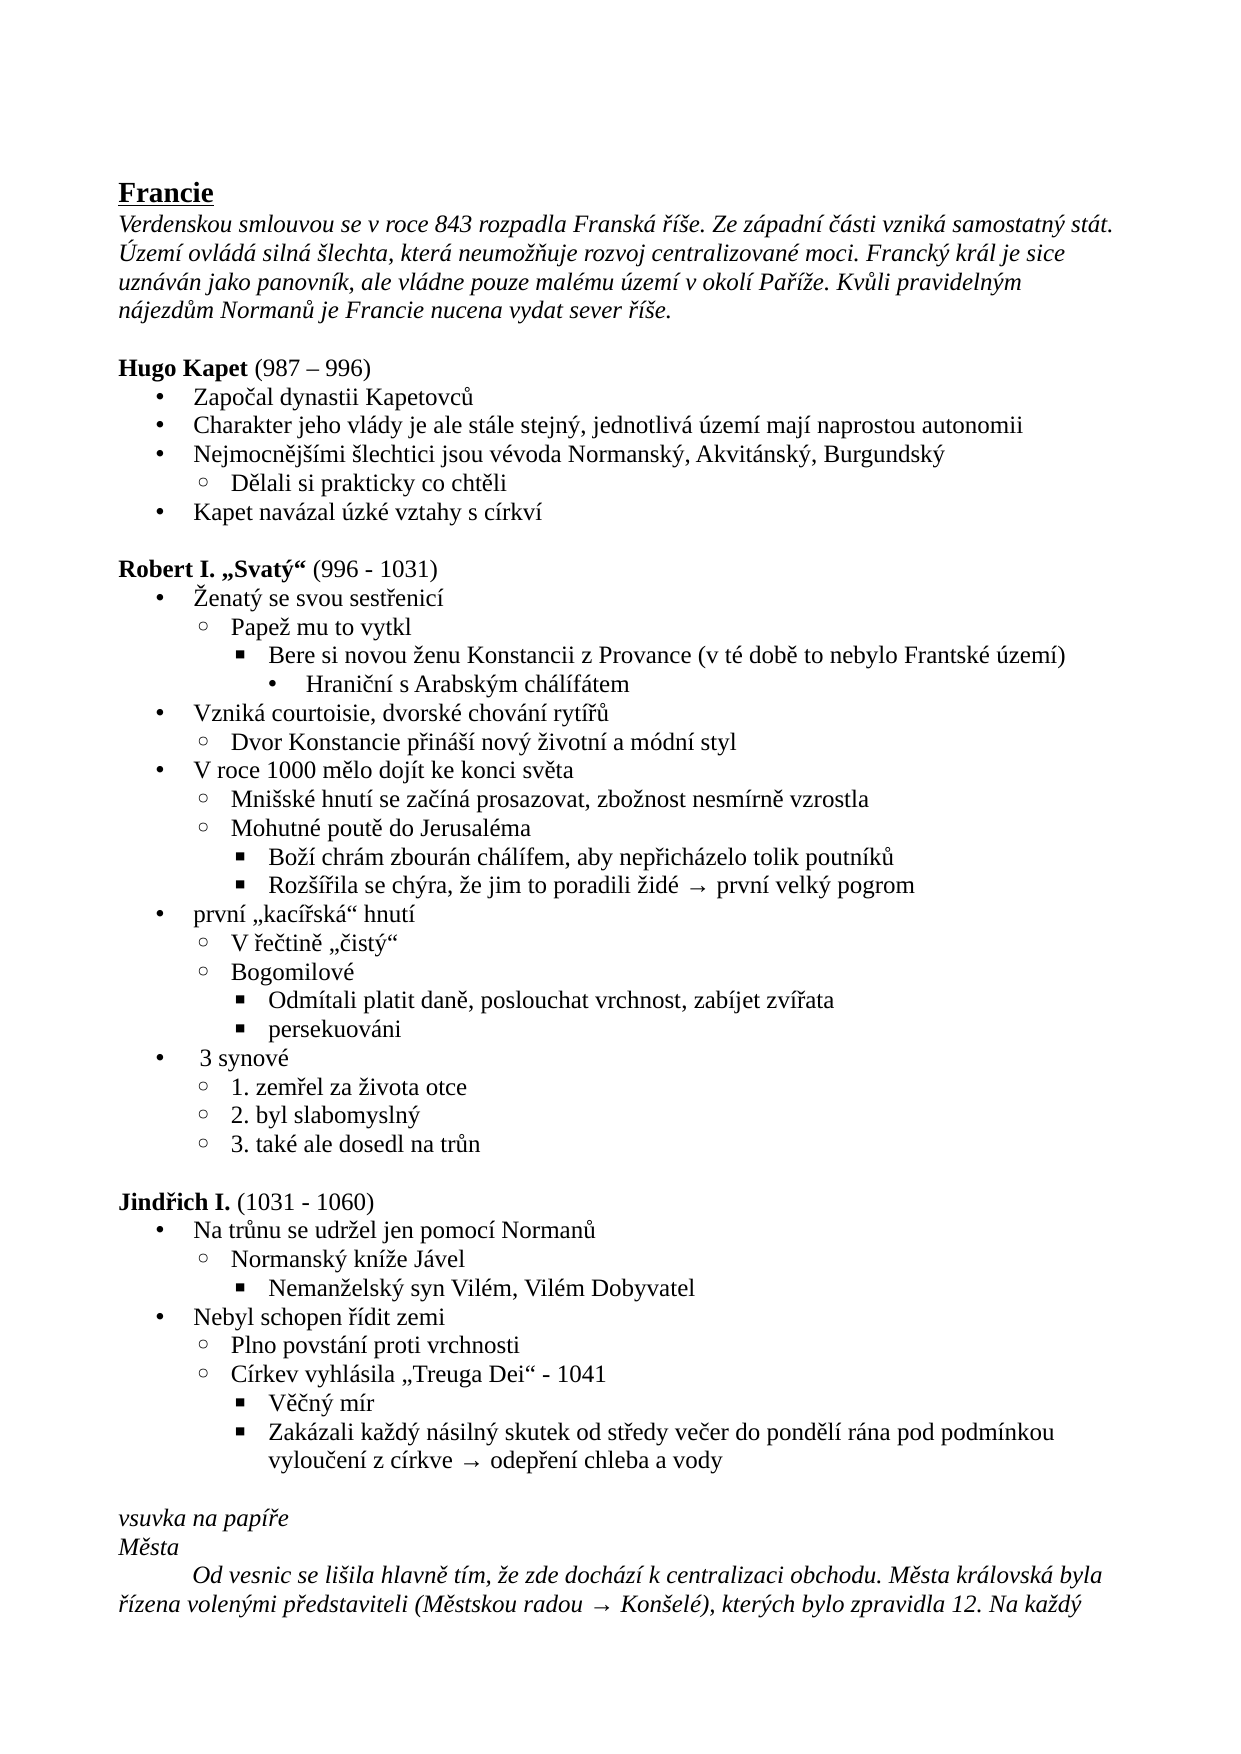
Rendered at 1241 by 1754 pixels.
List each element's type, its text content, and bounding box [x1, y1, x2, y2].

text Verdenskou smlouvou se v roce 843 rozpadla Franská říše. Ze západní části vzniká samostatný stát. Území ovládá silná šlechta, která neumožňuje rozvoj centralizované moci. Francký král je sice uznáván jako panovník, ale vládne pouze malému území v okolí Paříže. Kvůli pravidelným nájezdům Normanů je Francie nucena vydat sever říše. [118, 209, 1122, 324]
text Francie [118, 176, 1122, 209]
list Mohutné poutě do Jerusaléma [193, 813, 1122, 842]
list Rozšířila se chýra, že jim to poradili židé → první velký pogrom [231, 870, 1122, 899]
text Od vesnic se lišila hlavně tím, že zde dochází k centralizaci obchodu. Města královská byla řízena volenými představiteli (Městskou radou → Konšelé), kterých bylo zpravidla 12. Na každý [118, 1560, 1122, 1618]
list Započal dynastii Kapetovců [156, 382, 1122, 410]
list Mnišské hnutí se začíná prosazovat, zbožnost nesmírně vzrostla [193, 784, 1122, 813]
list V roce 1000 mělo dojít ke konci světa [156, 755, 1122, 784]
list Vzniká courtoisie, dvorské chování rytířů [156, 698, 1122, 727]
list Odmítali platit daně, poslouchat vrchnost, zabíjet zvířata [231, 985, 1122, 1014]
list 1. zemřel za života otce [193, 1072, 1122, 1100]
list Na trůnu se udržel jen pomocí Normanů [156, 1215, 1122, 1244]
text Hugo Kapet (987 – 996) [118, 353, 1122, 382]
list 3. také ale dosedl na trůn [193, 1129, 1122, 1158]
list Věčný mír [231, 1388, 1122, 1417]
list V řečtině „čistý“ [193, 928, 1122, 957]
list 2. byl slabomyslný [193, 1100, 1122, 1129]
list Dělali si prakticky co chtěli [193, 468, 1122, 497]
text vsuvka na papíře [118, 1503, 1122, 1532]
list Papež mu to vytkl [193, 612, 1122, 640]
list Dvor Konstancie přináší nový životní a módní styl [193, 727, 1122, 755]
list persekuováni [231, 1014, 1122, 1043]
list Nemanželský syn Vilém, Vilém Dobyvatel [231, 1273, 1122, 1302]
list Nebyl schopen řídit zemi [156, 1302, 1122, 1330]
list první „kacířská“ hnutí [156, 899, 1122, 928]
list Církev vyhlásila „Treuga Dei“ - 1041 [193, 1359, 1122, 1388]
list 3 synové [156, 1043, 1122, 1072]
text Robert I. „Svatý“ (996 - 1031) [118, 554, 1122, 583]
list Bogomilové [193, 957, 1122, 985]
list Plno povstání proti vrchnosti [193, 1330, 1122, 1359]
text Jindřich I. (1031 - 1060) [118, 1187, 1122, 1215]
list Zakázali každý násilný skutek od středy večer do pondělí rána pod podmínkou vyloučení z církve → odepření chleba a vody [231, 1417, 1122, 1474]
list Boží chrám zbourán chálífem, aby nepřicházelo tolik poutníků [231, 842, 1122, 870]
list Bere si novou ženu Konstancii z Provance (v té době to nebylo Frantské území) [231, 640, 1122, 669]
text Města [118, 1532, 1122, 1560]
list Nejmocnějšími šlechtici jsou vévoda Normanský, Akvitánský, Burgundský [156, 439, 1122, 468]
list Kapet navázal úzké vztahy s církví [156, 497, 1122, 525]
list Charakter jeho vlády je ale stále stejný, jednotlivá území mají naprostou autonomii [156, 410, 1122, 439]
list Normanský kníže Jável [193, 1244, 1122, 1273]
list Hraniční s Arabským chálífátem [268, 669, 1122, 698]
list Ženatý se svou sestřenicí [156, 583, 1122, 612]
